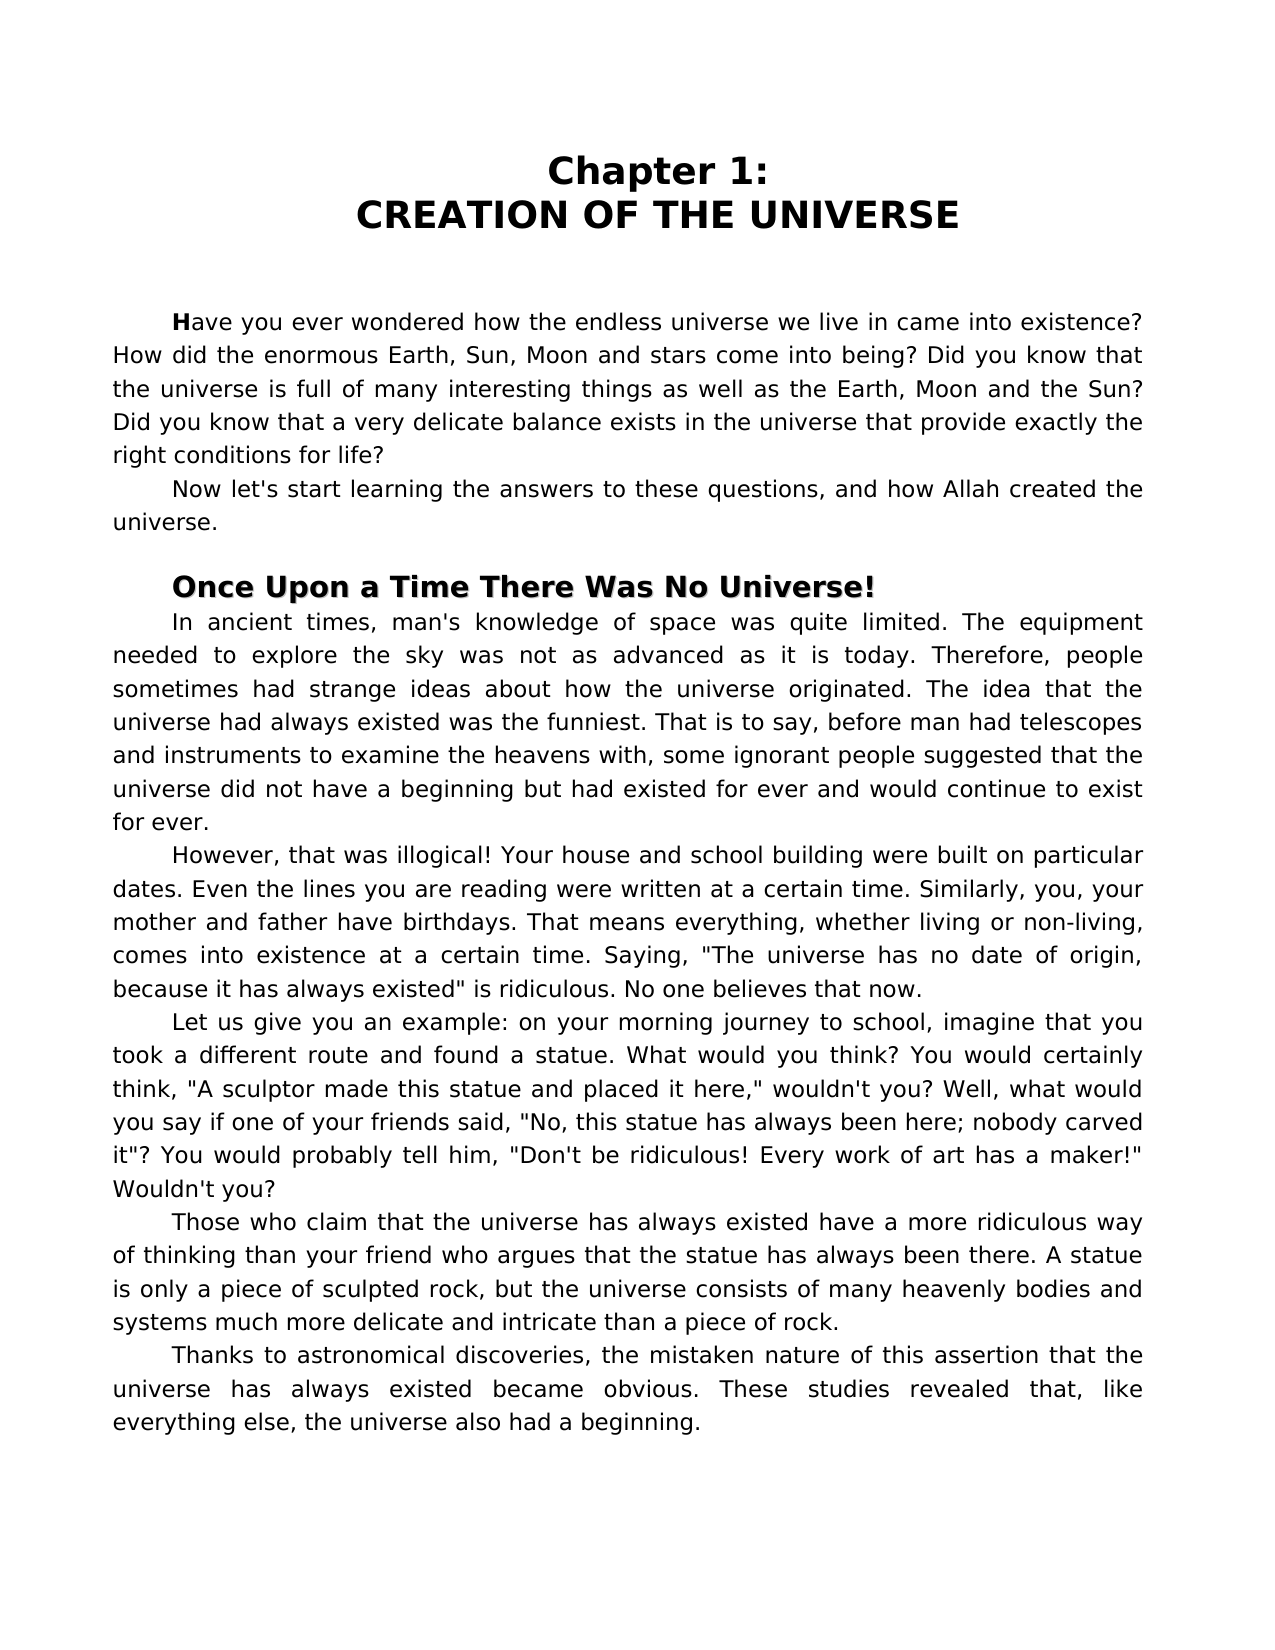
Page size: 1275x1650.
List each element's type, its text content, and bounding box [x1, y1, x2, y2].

text Now let's start learning the answers to these questions, and how Allah created the universe. [112, 471, 1145, 537]
text In ancient times, man's knowledge of space was quite limited. The equipment needed to explore the sky was not as advanced as it is today. Therefore, people sometimes had strange ideas about how the universe originated. The idea that the universe had always existed was the funniest. That is to say, before man had telescopes and instruments to examine the heavens with, some ignorant people suggested that the universe did not have a beginning but had existed for ever and would continue to exist for ever. [112, 604, 1145, 837]
text Those who claim that the universe has always existed have a more ridiculous way of thinking than your friend who argues that the statue has always been there. A statue is only a piece of sculpted rock, but the universe consists of many heavenly bodies and systems much more delicate and intricate than a piece of rock. [112, 1204, 1145, 1337]
text CREATION OF THE UNIVERSE [112, 194, 1145, 237]
text Chapter 1: [112, 150, 1145, 194]
text Thanks to astronomical discoveries, the mistaken nature of this assertion that the universe has always existed became obvious. These studies revealed that, like everything else, the universe also had a beginning. [112, 1337, 1145, 1437]
text However, that was illogical! Your house and school building were built on particular dates. Even the lines you are reading were written at a certain time. Similarly, you, your mother and father have birthdays. That means everything, whether living or non-living, comes into existence at a certain time. Saying, "The universe has no date of origin, because it has always existed" is ridiculous. No one believes that now. [112, 837, 1145, 1004]
text Once Upon a Time There Was No Universe! [112, 571, 1145, 604]
text Let us give you an example: on your morning journey to school, imagine that you took a different route and found a statue. What would you think? You would certainly think, "A sculptor made this statue and placed it here," wouldn't you? Well, what would you say if one of your friends said, "No, this statue has always been here; nobody carved it"? You would probably tell him, "Don't be ridiculous! Every work of art has a maker!" Wouldn't you? [112, 1004, 1145, 1204]
text Have you ever wondered how the endless universe we live in came into existence? How did the enormous Earth, Sun, Moon and stars come into being? Did you know that the universe is full of many interesting things as well as the Earth, Moon and the Sun? Did you know that a very delicate balance exists in the universe that provide exactly the right conditions for life? [112, 304, 1145, 471]
